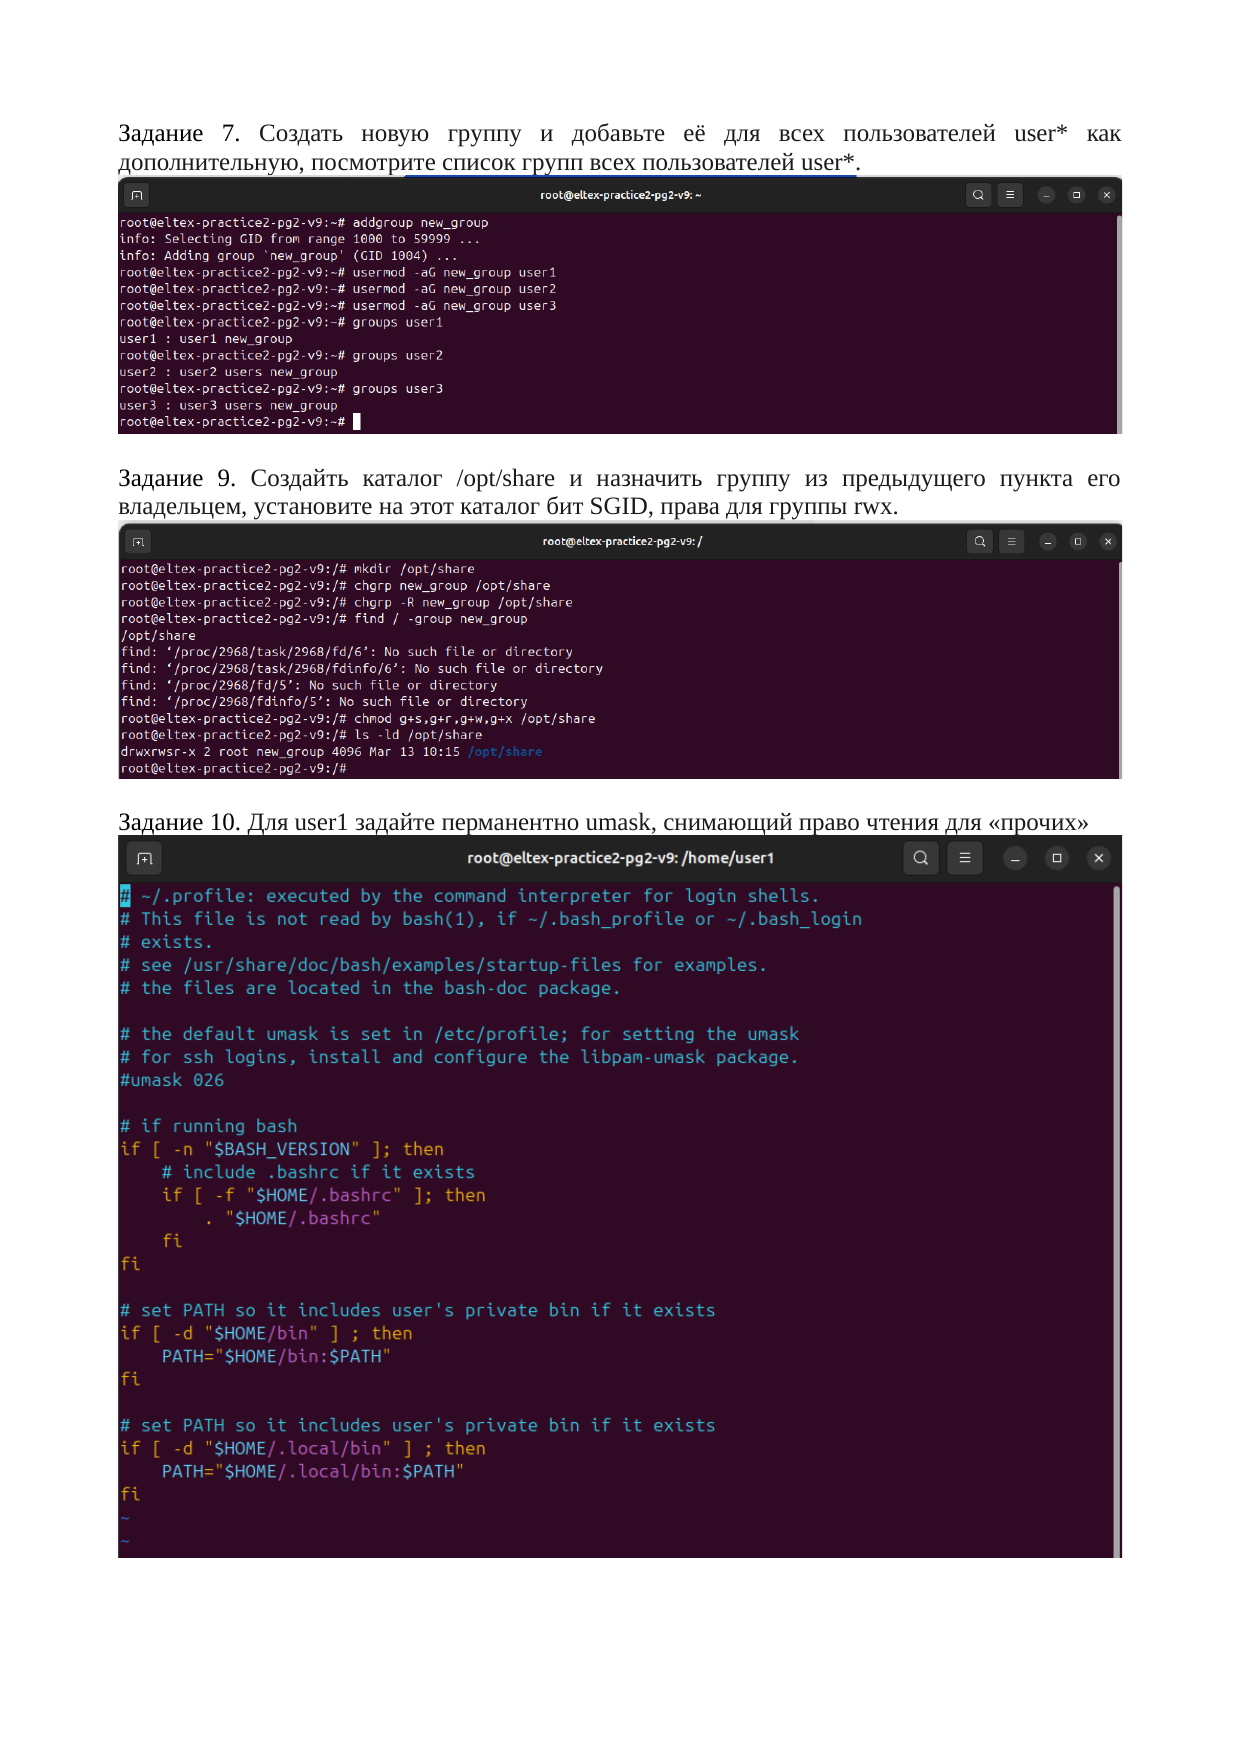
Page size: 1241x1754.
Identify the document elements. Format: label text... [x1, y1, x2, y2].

text Задание 9. Создайть каталог /opt/share и назначить группу из предыдущего пункта его владельцем, установите на этот каталог бит SGID, права для группы rwx. [118, 463, 1122, 520]
picture [118, 175, 1123, 434]
picture [118, 520, 1123, 779]
text Задание 10. Для user1 задайте перманентно umask, снимающий право чтения для «прочих» [118, 807, 1122, 835]
text Задание 7. Создать новую группу и добавьте её для всех пользователей user* как дополнительную, посмотрите список групп всех пользователей user*. [118, 118, 1122, 175]
picture [118, 835, 1123, 1558]
